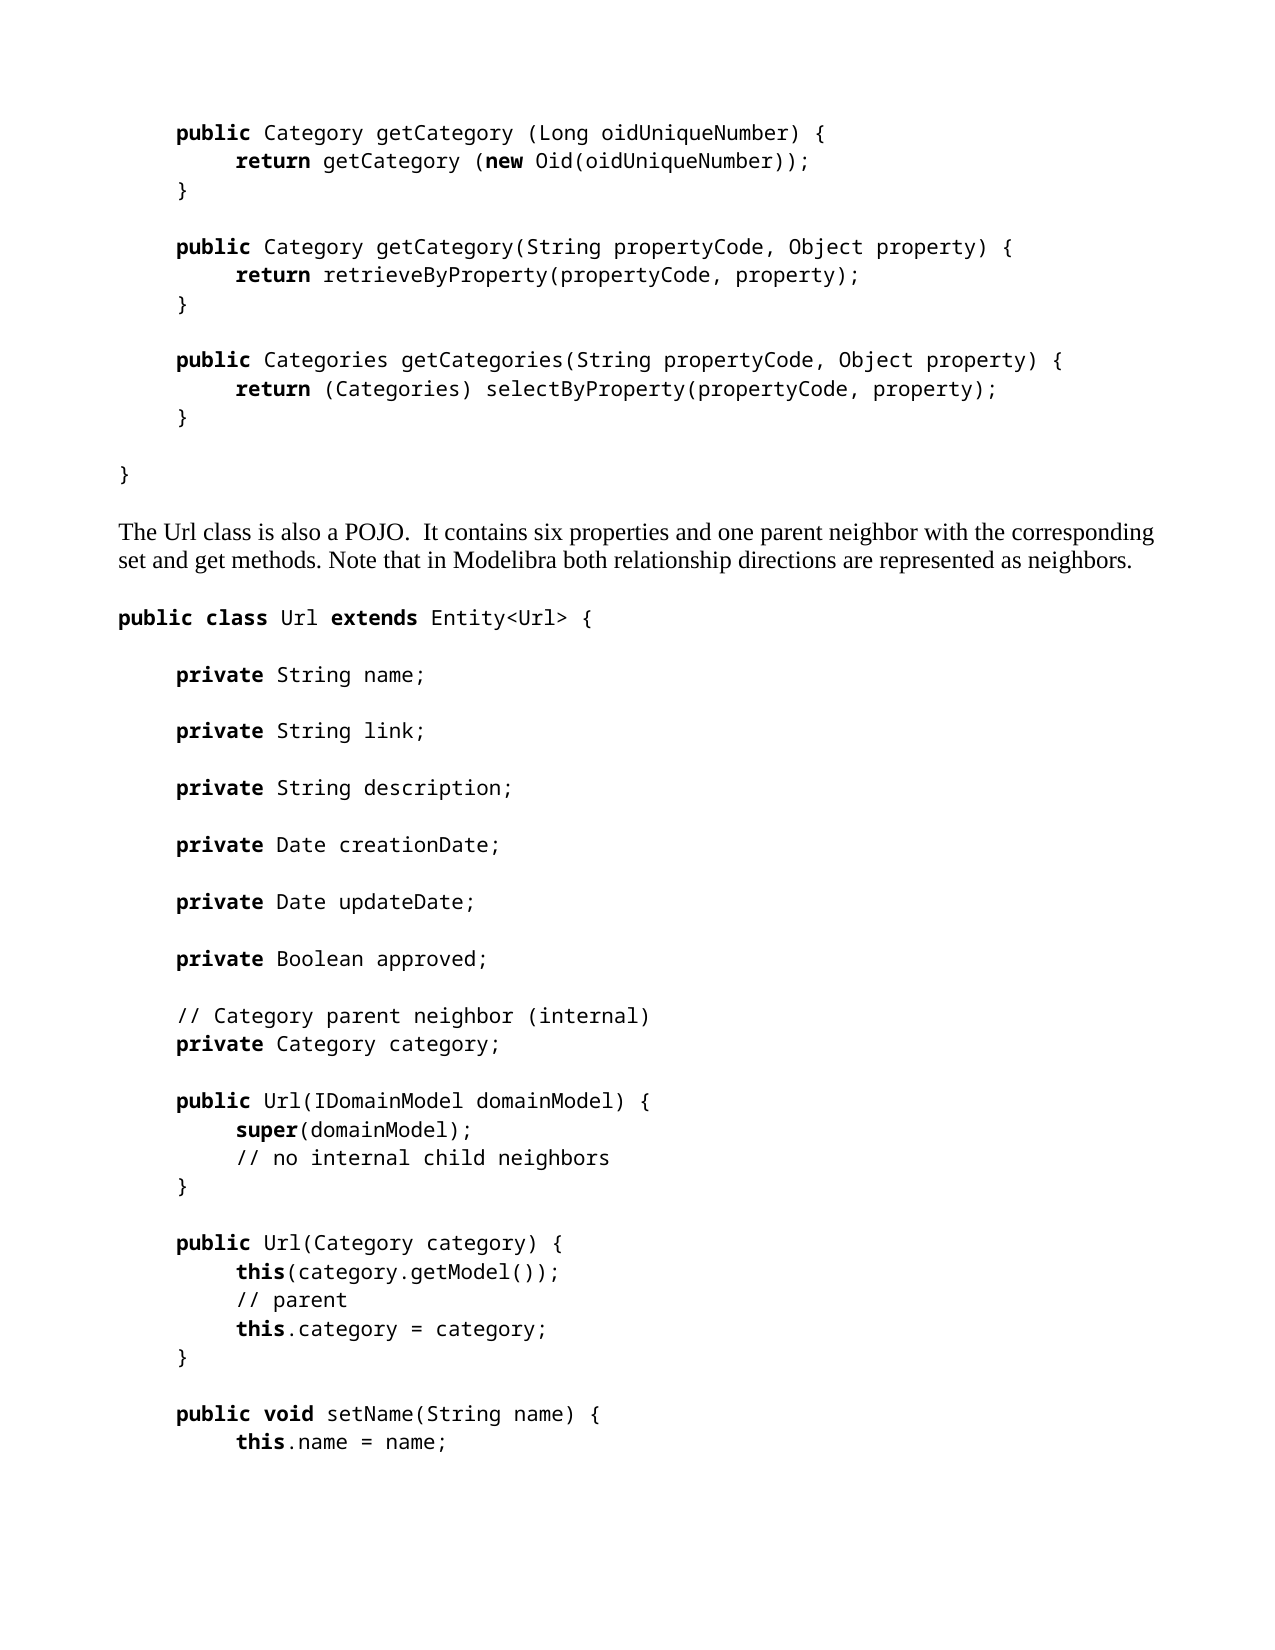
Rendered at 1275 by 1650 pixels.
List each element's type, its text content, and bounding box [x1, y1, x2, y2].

text return getCategory (new Oid(oidUniqueNumber)); [118, 147, 1157, 175]
text // no internal child neighbors [118, 1143, 1157, 1172]
text this(category.getModel()); [118, 1257, 1157, 1285]
text } [118, 459, 1157, 488]
text public Url(Category category) { [118, 1228, 1157, 1257]
text private Boolean approved; [118, 944, 1157, 972]
text public class Url extends Entity<Url> { [118, 603, 1157, 631]
text } [118, 1342, 1157, 1371]
text return (Categories) selectByProperty(propertyCode, property); [118, 374, 1157, 402]
text private Date creationDate; [118, 830, 1157, 859]
text this.name = name; [118, 1427, 1157, 1456]
text } [118, 289, 1157, 317]
text // parent [118, 1285, 1157, 1314]
text The Url class is also a POJO. It contains six properties and one parent neighbor with the corresponding set and get methods. Note that in Modelibra both relationship directions are represented as neighbors. [118, 517, 1157, 574]
text private String name; [118, 660, 1157, 688]
text this.category = category; [118, 1314, 1157, 1342]
text // Category parent neighbor (internal) [118, 1001, 1157, 1029]
text public Category getCategory (Long oidUniqueNumber) { [118, 118, 1157, 147]
text super(domainModel); [118, 1115, 1157, 1143]
text private Category category; [118, 1029, 1157, 1058]
text public Url(IDomainModel domainModel) { [118, 1086, 1157, 1115]
text } [118, 175, 1157, 203]
text private Date updateDate; [118, 887, 1157, 916]
text return retrieveByProperty(propertyCode, property); [118, 260, 1157, 289]
text private String description; [118, 773, 1157, 802]
text public Category getCategory(String propertyCode, Object property) { [118, 232, 1157, 260]
text } [118, 402, 1157, 431]
text } [118, 1172, 1157, 1200]
text public void setName(String name) { [118, 1399, 1157, 1427]
text private String link; [118, 717, 1157, 745]
text public Categories getCategories(String propertyCode, Object property) { [118, 346, 1157, 374]
